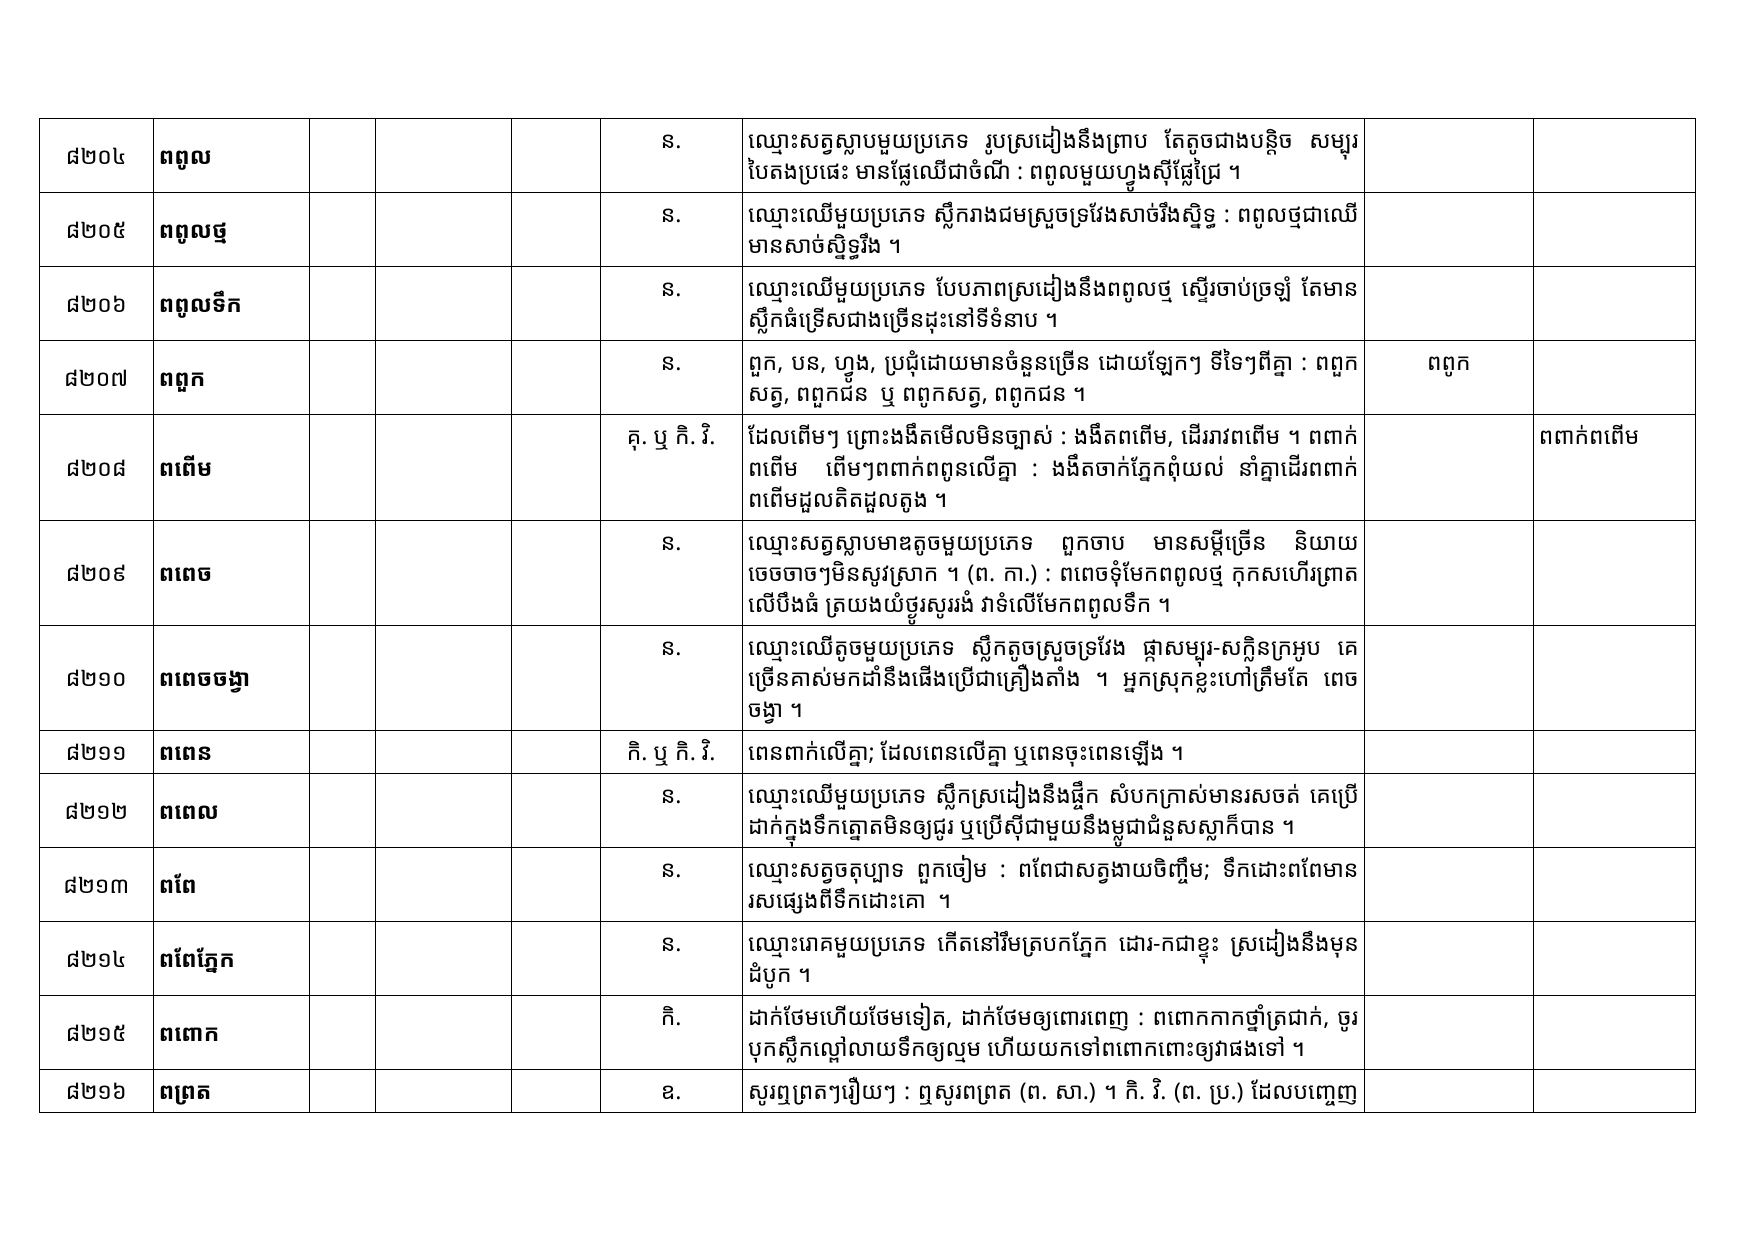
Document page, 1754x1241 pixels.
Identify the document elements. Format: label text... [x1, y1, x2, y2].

table_cell [310, 119, 375, 192]
table_cell [512, 267, 600, 340]
table_cell ន. [601, 193, 742, 266]
table_cell ៨២០៤ [40, 119, 153, 192]
table_cell ៨២០៨ [40, 415, 153, 520]
table_cell [376, 774, 511, 847]
table_cell [512, 774, 600, 847]
table_cell [310, 415, 375, 520]
table_cell [376, 119, 511, 192]
table_cell [376, 415, 511, 520]
table_cell ពព្រត [154, 1070, 309, 1112]
table_cell [1534, 731, 1695, 773]
table_cell គុ. ឬ កិ. វិ. [601, 415, 742, 520]
table_cell ពពូល​ថ្ម [154, 193, 309, 266]
table_cell [310, 774, 375, 847]
table_cell [1365, 922, 1533, 995]
table_cell ឈ្មោះ​ឈើ​មួយ​ប្រភេទ ស្លឹក​ស្រដៀង​នឹង​ផ្ចឹក សំបក​ក្រាស់​មាន​រស​ចត់ គេ​ប្រើ​ដាក់​ក្នុង​ទឹក​ត្នោត​មិន​ឲ្យ​ជូរ ឬ​ប្រើ​ស៊ី​ជាមួយ​នឹង​ម្លូ​ជា​ជំនួស​ស្លា​ក៏​បាន ។ [743, 774, 1364, 847]
table_cell ពួក, បន, ហ្វូង, ប្រជុំ​ដោយ​មាន​ចំនួន​ច្រើន ដោយ​ឡែក​ៗ ទីទៃ​ៗ​ពី​គ្នា : ពពួក​សត្វ, ពពួក​ជន ឬ ពពូក​សត្វ, ពពូក​ជន ។ [743, 341, 1364, 414]
table_cell [1365, 193, 1533, 266]
table_cell [376, 922, 511, 995]
table_cell កិ. ឬ កិ. វិ. [601, 731, 742, 773]
table_cell [512, 922, 600, 995]
table_cell ពពាក់ពពើម [1534, 415, 1695, 520]
table_cell ឈ្មោះ​សត្វ​ស្លាប​មួយ​ប្រភេទ រូប​ស្រដៀង​នឹង​ពា្រប តែ​តូច​ជាង​បន្តិច សម្បុរ​បៃតង​ប្រផេះ មាន​ផ្លែ​ឈើ​ជា​ចំណី : ពពូល​មួយ​ហ្វូង​ស៊ី​ផ្លែ​ជ្រៃ ។ [743, 119, 1364, 192]
table_cell [1365, 731, 1533, 773]
table_cell ៨២០៥ [40, 193, 153, 266]
table_cell ឈ្មោះ​ឈើ​មួយ​ប្រភេទ បែប​ភាព​ស្រដៀង​នឹង​ពពូល​ថ្ម ស្ទើរ​ចាប់​ច្រឡំ តែ​មាន​ស្លឹក​ធំ​ទ្រើស​ជាង​ច្រើន​ដុះ​នៅ​ទី​ទំនាប ។ [743, 267, 1364, 340]
table_cell ឈ្មោះ​ឈើ​មួយ​ប្រភេទ ស្លឹក​រាង​ជម​ស្រួច​ទ្រវែង​សាច់​រឹង​ស្និទ្ធ : ពពូល​ថ្ម​ជា​ឈើ​មាន​សាច់​ស្និទ្ធ​រឹង ។ [743, 193, 1364, 266]
table_cell ពពេន [154, 731, 309, 773]
table_cell [376, 626, 511, 730]
table_cell [1365, 267, 1533, 340]
table_cell ឈ្មោះ​សត្វ​ចតុប្បាទ ពួក​ចៀម : ពពែជា​សត្វ​ងាយ​ចិញ្ចឹម; ទឹក​ដោះ​ពពែ​មាន​រស​ផ្សេង​ពី​ទឹក​ដោះ​គោ ។ [743, 848, 1364, 921]
table_cell [1365, 119, 1533, 192]
table_cell ពពេច [154, 521, 309, 625]
table_cell [376, 193, 511, 266]
table_cell ន. [601, 341, 742, 414]
table_cell [376, 1070, 511, 1112]
table_cell ៨២១៣ [40, 848, 153, 921]
table_cell [512, 119, 600, 192]
table_cell ន. [601, 626, 742, 730]
table_cell [310, 626, 375, 730]
table_cell ៨២០៧ [40, 341, 153, 414]
table_cell [1365, 415, 1533, 520]
table_cell [376, 731, 511, 773]
table_cell [512, 1070, 600, 1112]
table_cell [1534, 774, 1695, 847]
table_cell [310, 996, 375, 1069]
table_cell ពពេច​ចង្វា [154, 626, 309, 730]
table_cell ៨២១៥ [40, 996, 153, 1069]
table_cell ពពូក [1365, 341, 1533, 414]
table_cell ពពោក [154, 996, 309, 1069]
table_cell សូរ​ឮ​ព្រត​ៗ​រឿយ​ៗ : ឮ​សូរ​ពព្រត (ព. សា.) ។ កិ. វិ. (ព. ប្រ.) ដែល​បញ្ចេញ​ [743, 1070, 1364, 1112]
table_cell ន. [601, 774, 742, 847]
table_cell ពពើម [154, 415, 309, 520]
table_cell [512, 626, 600, 730]
table_cell ន. [601, 922, 742, 995]
table_cell [1534, 1070, 1695, 1112]
table_cell [1365, 521, 1533, 625]
table_cell ៨២១៤ [40, 922, 153, 995]
table_cell [310, 193, 375, 266]
table_cell [310, 922, 375, 995]
table_cell [310, 848, 375, 921]
table_cell [1365, 1070, 1533, 1112]
table_cell ៨២១០ [40, 626, 153, 730]
table_cell ន. [601, 848, 742, 921]
table_cell ៨២១៦ [40, 1070, 153, 1112]
table_cell ៨២០៦ [40, 267, 153, 340]
table_cell [512, 193, 600, 266]
table_cell ពពែ [154, 848, 309, 921]
table_cell [1365, 626, 1533, 730]
table_cell [1534, 848, 1695, 921]
table_cell [1534, 996, 1695, 1069]
table_cell [310, 267, 375, 340]
table_cell [310, 341, 375, 414]
table_cell [1365, 774, 1533, 847]
table_cell [376, 341, 511, 414]
table_cell [1534, 267, 1695, 340]
table_cell ន. [601, 521, 742, 625]
table_cell [1534, 626, 1695, 730]
table_cell ឧ. [601, 1070, 742, 1112]
table_cell [1534, 119, 1695, 192]
table_cell ន. [601, 119, 742, 192]
table_cell ៨២០៩ [40, 521, 153, 625]
table_cell ៨២១១ [40, 731, 153, 773]
table_cell [1534, 922, 1695, 995]
table_cell ឈ្មោះ​សត្វ​ស្លាប​មាឌ​តូច​មួយ​ប្រភេទ ពួក​ចាប មាន​សម្ដី​ច្រើន និយាយ​ចេចចាច​ៗ​មិន​សូវ​ស្រាក ។ (ព. កា.) : ពពេច​ទុំ​មែក​ពពូល​ថ្ម កុក​ស​ហើរ​ព្រាត​លើ​បឹង​ធំ ត្រយង​យំ​ថ្ងូរ​សូរ​រងំ វា​ទំ​លើ​មែក​ពពូល​ទឹក ។ [743, 521, 1364, 625]
table_cell ពពូល [154, 119, 309, 192]
table_cell [512, 341, 600, 414]
table_cell ឈ្មោះ​រោគ​មួយ​ប្រភេទ កើត​នៅ​រឹម​ត្របក​ភ្នែក ដោរ-ក​ជា​ខ្ទុះ ស្រដៀង​នឹង​មុន​ដំបូក ។ [743, 922, 1364, 995]
table_cell [310, 521, 375, 625]
table_cell [1365, 848, 1533, 921]
table_cell [310, 731, 375, 773]
table_cell [310, 1070, 375, 1112]
table_cell ពពែ​ភ្នែក [154, 922, 309, 995]
table_cell [1534, 193, 1695, 266]
table_cell [512, 848, 600, 921]
table_cell ពពេល [154, 774, 309, 847]
table_cell ដាក់​ថែម​ហើយ​ថែម​ទៀត, ដាក់​ថែម​ឲ្យ​ពោរ​ពេញ : ពពោក​កាក​ថ្នាំ​ត្រជាក់, ចូរ​បុក​ស្លឹក​ល្ពៅ​លាយ​ទឹក​ឲ្យ​ល្មម ហើយ​យក​ទៅ​ពពោក​ពោះ​ឲ្យ​វា​ផង​ទៅ ។ [743, 996, 1364, 1069]
table_cell [1534, 341, 1695, 414]
table_cell [512, 415, 600, 520]
table_cell ពពួក [154, 341, 309, 414]
table_cell ពេន​ពាក់​លើ​គ្នា; ដែល​ពេន​លើ​គ្នា ឬ​ពេន​ចុះ​ពេន​ឡើង ។ [743, 731, 1364, 773]
table_cell ដែល​ពើម​ៗ ព្រោះ​ងងឹត​មើល​មិន​ច្បាស់ : ងងឹត​ពពើម, ដើរ​រាវ​ពពើម ។ ពពាក់​ពពើម ពើម​ៗ​ពពាក់​ពពូន​លើ​គ្នា : ងងឹត​ចាក់​ភ្នែក​ពុំ​យល់ នាំ​គ្នា​ដើរ​ពពាក់​ពពើម​ដួល​តិត​ដួល​តូង ។ [743, 415, 1364, 520]
table_cell ៨២១២ [40, 774, 153, 847]
table_cell ឈ្មោះ​ឈើ​តូច​មួយ​ប្រភេទ ស្លឹក​តូច​ស្រួច​ទ្រវែង ផ្កា​សម្បុរ-ស​ក្លិន​ក្រអូប គេ​ច្រើន​គាស់​មក​ដាំ​នឹង​ផើង​ប្រើ​ជា​គ្រឿង​តាំង ។ អ្នក​ស្រុក​ខ្លះ​ហៅ​ត្រឹម​តែ ពេច​ចង្វា ។ [743, 626, 1364, 730]
table_cell [376, 267, 511, 340]
table_cell កិ. [601, 996, 742, 1069]
table_cell ន. [601, 267, 742, 340]
table_cell [512, 521, 600, 625]
table_cell [376, 996, 511, 1069]
table_cell [1365, 996, 1533, 1069]
table_cell ពពូល​ទឹក [154, 267, 309, 340]
table_cell [376, 848, 511, 921]
table_cell [1534, 521, 1695, 625]
table_cell [512, 996, 600, 1069]
table_cell [376, 521, 511, 625]
table_cell [512, 731, 600, 773]
